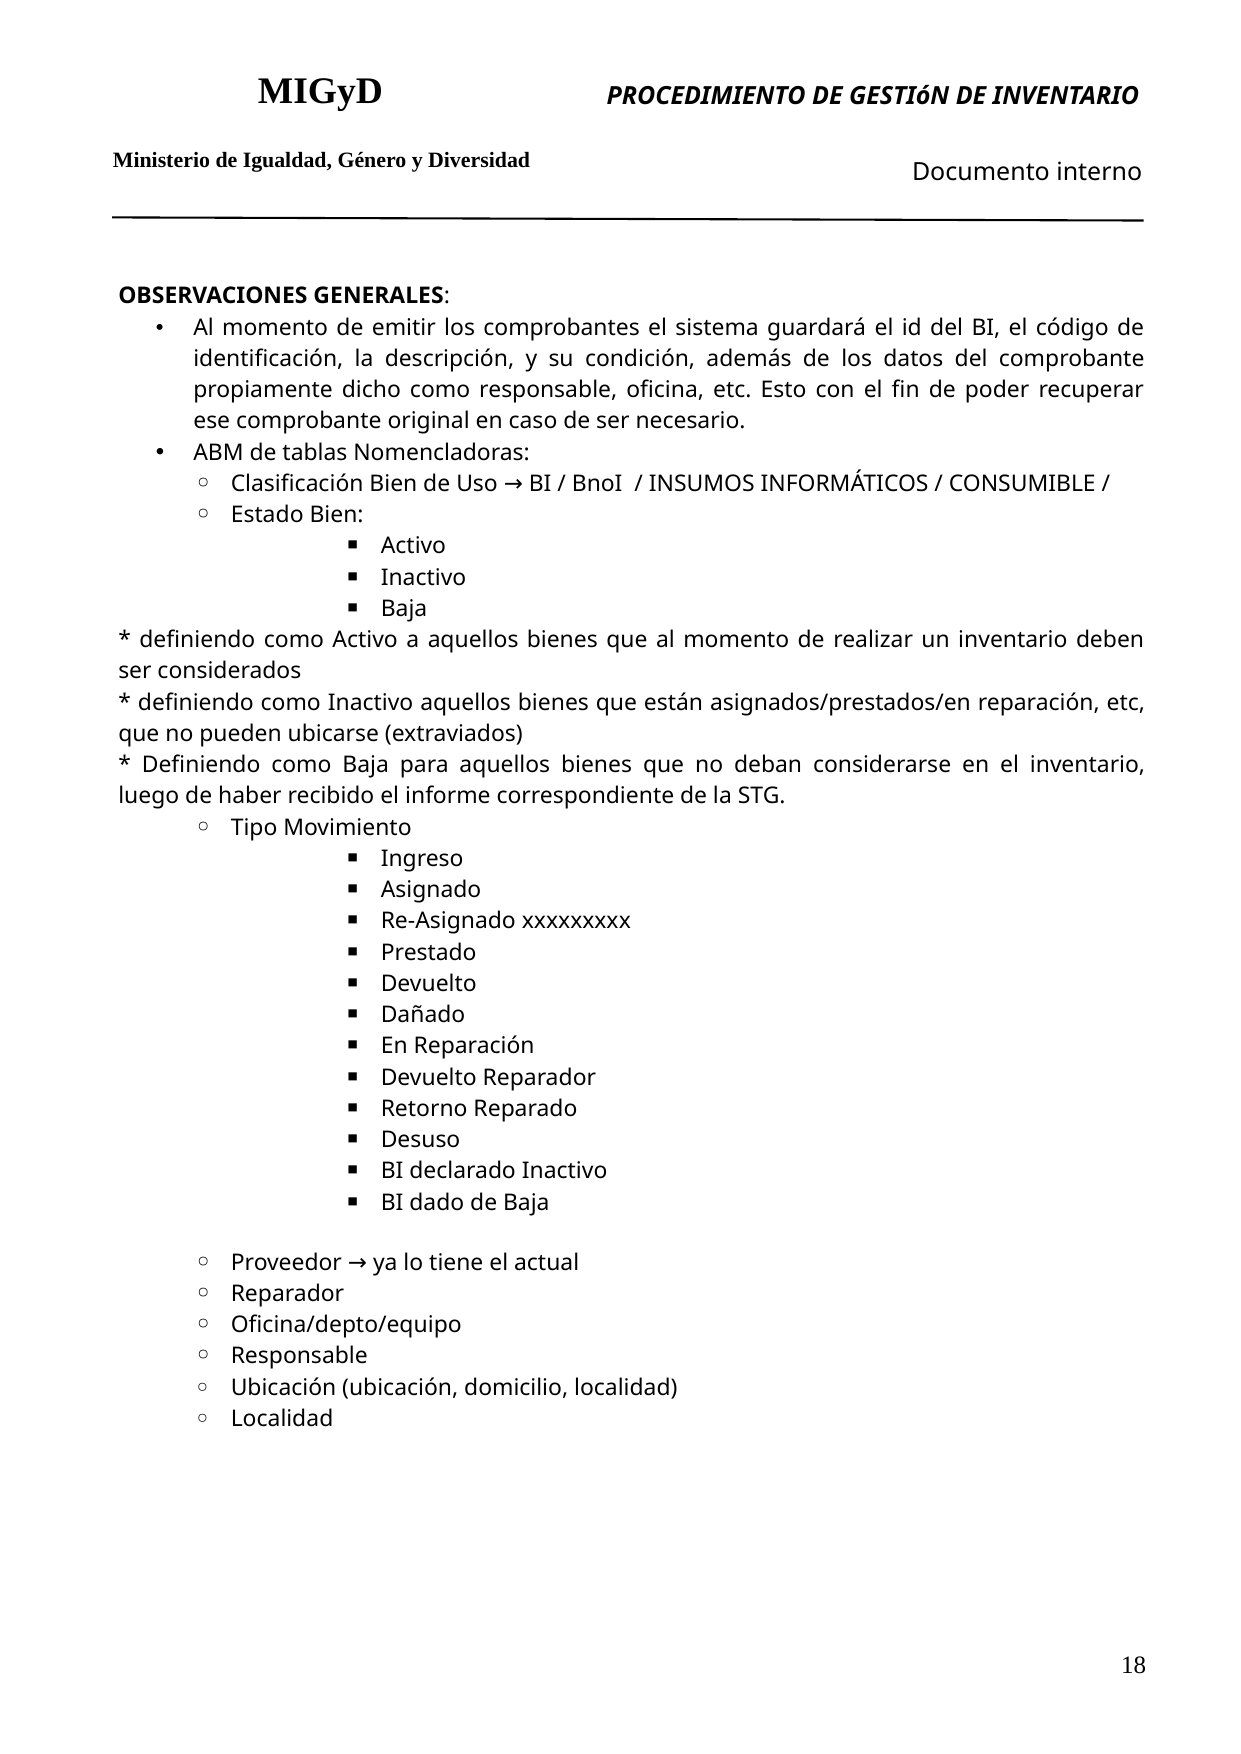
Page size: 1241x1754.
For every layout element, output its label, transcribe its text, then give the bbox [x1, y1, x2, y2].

list Reparador [193, 1277, 1146, 1308]
list Localidad [193, 1402, 1146, 1433]
text OBSERVACIONES GENERALES: [118, 279, 1146, 311]
list En Reparación [343, 1029, 1146, 1061]
list Asignado [343, 873, 1146, 904]
list Estado Bien: [193, 498, 1146, 529]
list Tipo Movimiento [193, 811, 1146, 842]
list Dañado [343, 998, 1146, 1029]
list BI dado de Baja [343, 1186, 1146, 1217]
list BI declarado Inactivo [343, 1154, 1146, 1186]
list Prestado [343, 936, 1146, 967]
text * definiendo como Inactivo aquellos bienes que están asignados/prestados/en reparación, etc, que no pueden ubicarse (extraviados) [118, 686, 1146, 748]
list Baja [343, 592, 1146, 623]
list Activo [343, 529, 1146, 561]
list Ingreso [343, 842, 1146, 873]
list ABM de tablas Nomencladoras: [156, 436, 1146, 467]
list Responsable [193, 1339, 1146, 1371]
text * Definiendo como Baja para aquellos bienes que no deban considerarse en el inventario, luego de haber recibido el informe correspondiente de la STG. [118, 748, 1146, 811]
list Devuelto Reparador [343, 1061, 1146, 1092]
list Al momento de emitir los comprobantes el sistema guardará el id del BI, el código de identificación, la descripción, y su condición, además de los datos del comprobante propiamente dicho como responsable, oficina, etc. Esto con el fin de poder recuperar ese comprobante original en caso de ser necesario. [156, 311, 1146, 436]
list Retorno Reparado [343, 1092, 1146, 1123]
list Desuso [343, 1123, 1146, 1154]
list Oficina/depto/equipo [193, 1308, 1146, 1339]
list Re-Asignado xxxxxxxxx [343, 904, 1146, 936]
text * definiendo como Activo a aquellos bienes que al momento de realizar un inventario deben ser considerados [118, 623, 1146, 686]
list Clasificación Bien de Uso → BI / BnoI / INSUMOS INFORMÁTICOS / CONSUMIBLE / [193, 467, 1146, 498]
list Ubicación (ubicación, domicilio, localidad) [193, 1371, 1146, 1402]
list Proveedor → ya lo tiene el actual [193, 1246, 1146, 1277]
list Devuelto [343, 967, 1146, 998]
list Inactivo [343, 561, 1146, 592]
